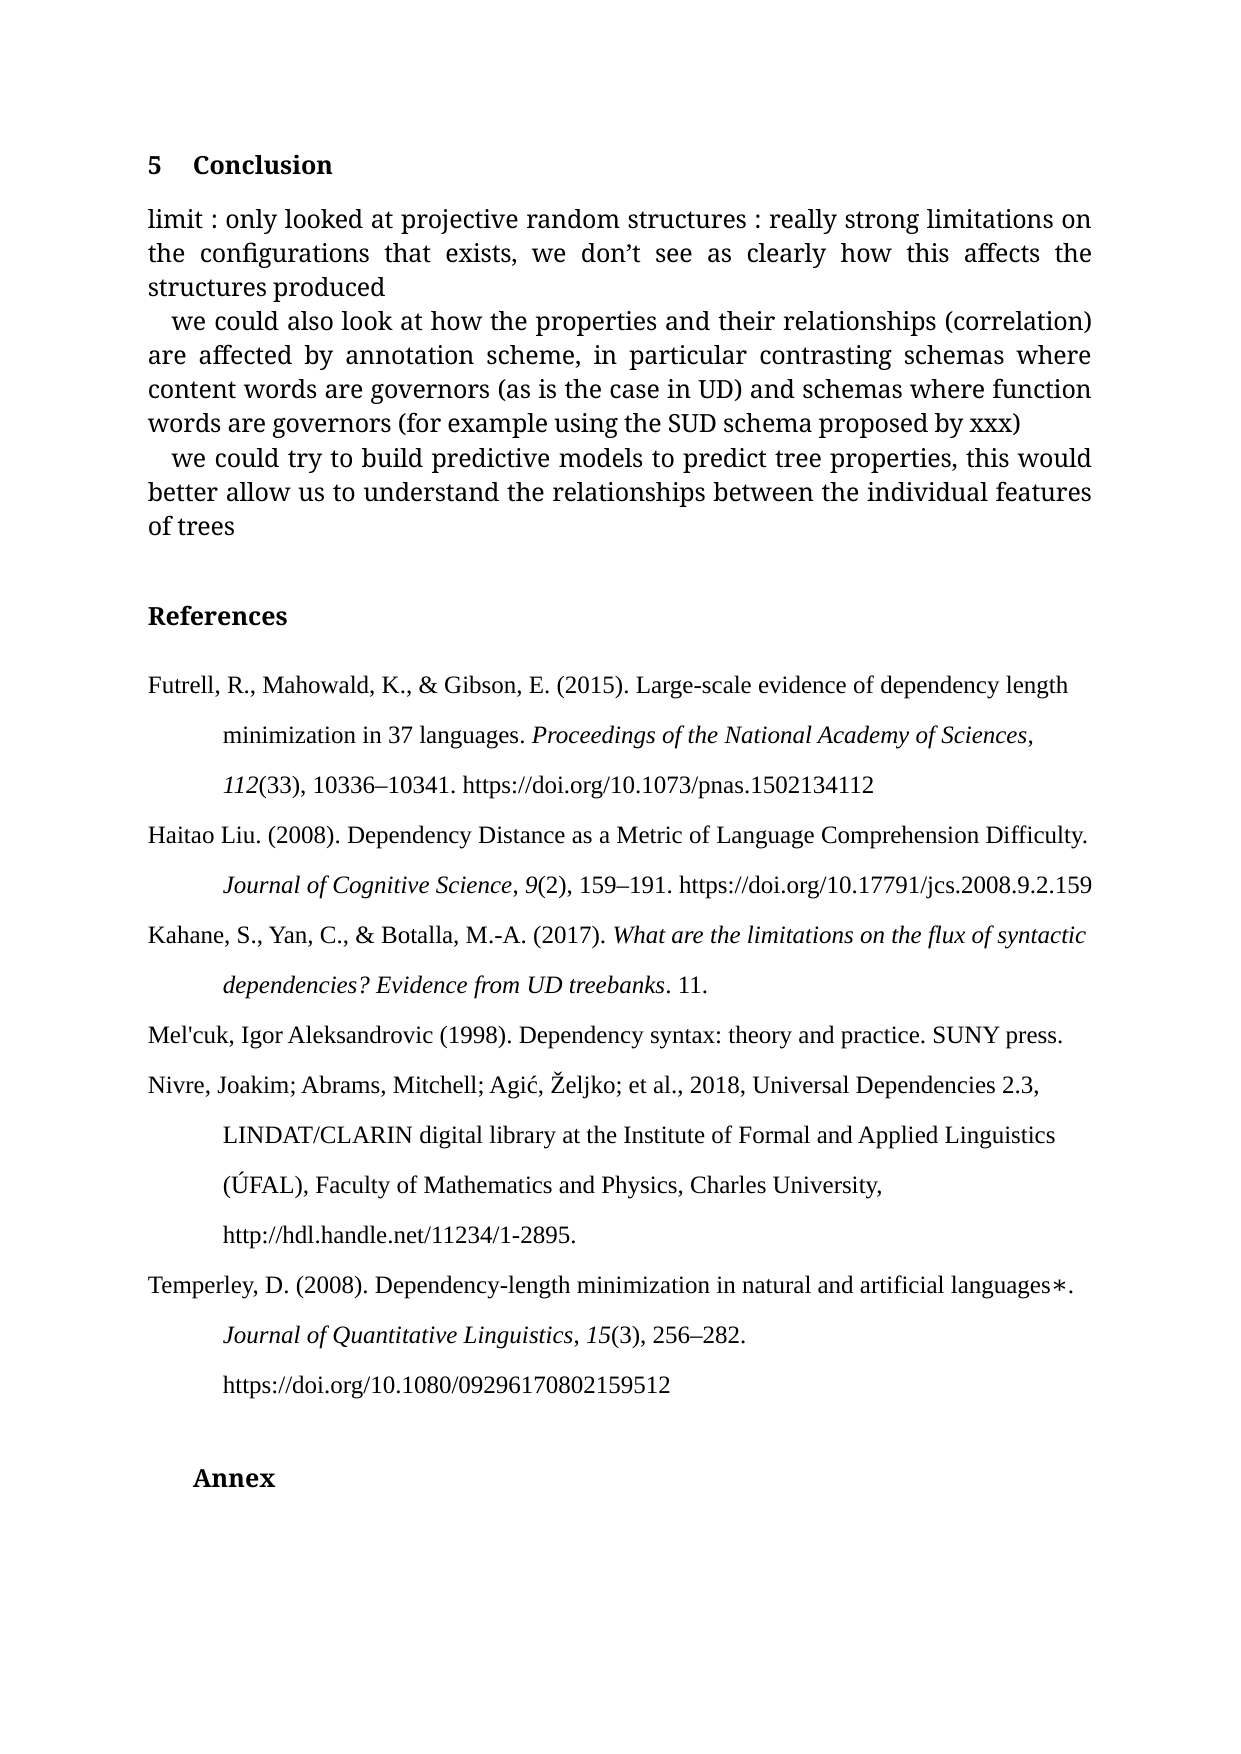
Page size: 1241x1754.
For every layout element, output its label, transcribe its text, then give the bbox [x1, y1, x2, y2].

subtitle References [148, 599, 1092, 633]
list Annex [148, 1460, 1092, 1494]
text Mel'cuk, Igor Aleksandrovic (1998). Dependency syntax: theory and practice. SUNY press. [148, 998, 1092, 1048]
text we could try to build predictive models to predict tree properties, this would better allow us to understand the relationships between the individual features of trees [148, 440, 1092, 542]
text Haitao Liu. (2008). Dependency Distance as a Metric of Language Comprehension Difficulty. Journal of Cognitive Science, 9(2), 159–191. https://doi.org/10.17791/jcs.2008.9.2.159 [148, 798, 1092, 898]
text we could also look at how the properties and their relationships (correlation) are affected by annotation scheme, in particular contrasting schemas where content words are governors (as is the case in UD) and schemas where function words are governors (for example using the SUD schema proposed by xxx) [148, 304, 1092, 440]
text limit : only looked at projective random structures : really strong limitations on the configurations that exists, we don’t see as clearly how this affects the structures produced [148, 202, 1092, 304]
text Kahane, S., Yan, C., & Botalla, M.-A. (2017). What are the limitations on the flux of syntactic dependencies? Evidence from UD treebanks. 11. [148, 898, 1092, 998]
text Nivre, Joakim; Abrams, Mitchell; Agić, Željko; et al., 2018, Universal Dependencies 2.3, LINDAT/CLARIN digital library at the Institute of Formal and Applied Linguistics (ÚFAL), Faculty of Mathematics and Physics, Charles University, http://hdl.handle.net/11234/1-2895. [148, 1048, 1092, 1248]
text Futrell, R., Mahowald, K., & Gibson, E. (2015). Large-scale evidence of dependency length minimization in 37 languages. Proceedings of the National Academy of Sciences, 112(33), 10336–10341. https://doi.org/10.1073/pnas.1502134112 [148, 648, 1092, 798]
list Conclusion [148, 148, 1092, 182]
text Temperley, D. (2008). Dependency-length minimization in natural and artificial languages∗. Journal of Quantitative Linguistics, 15(3), 256–282. https://doi.org/10.1080/09296170802159512 [148, 1248, 1092, 1398]
